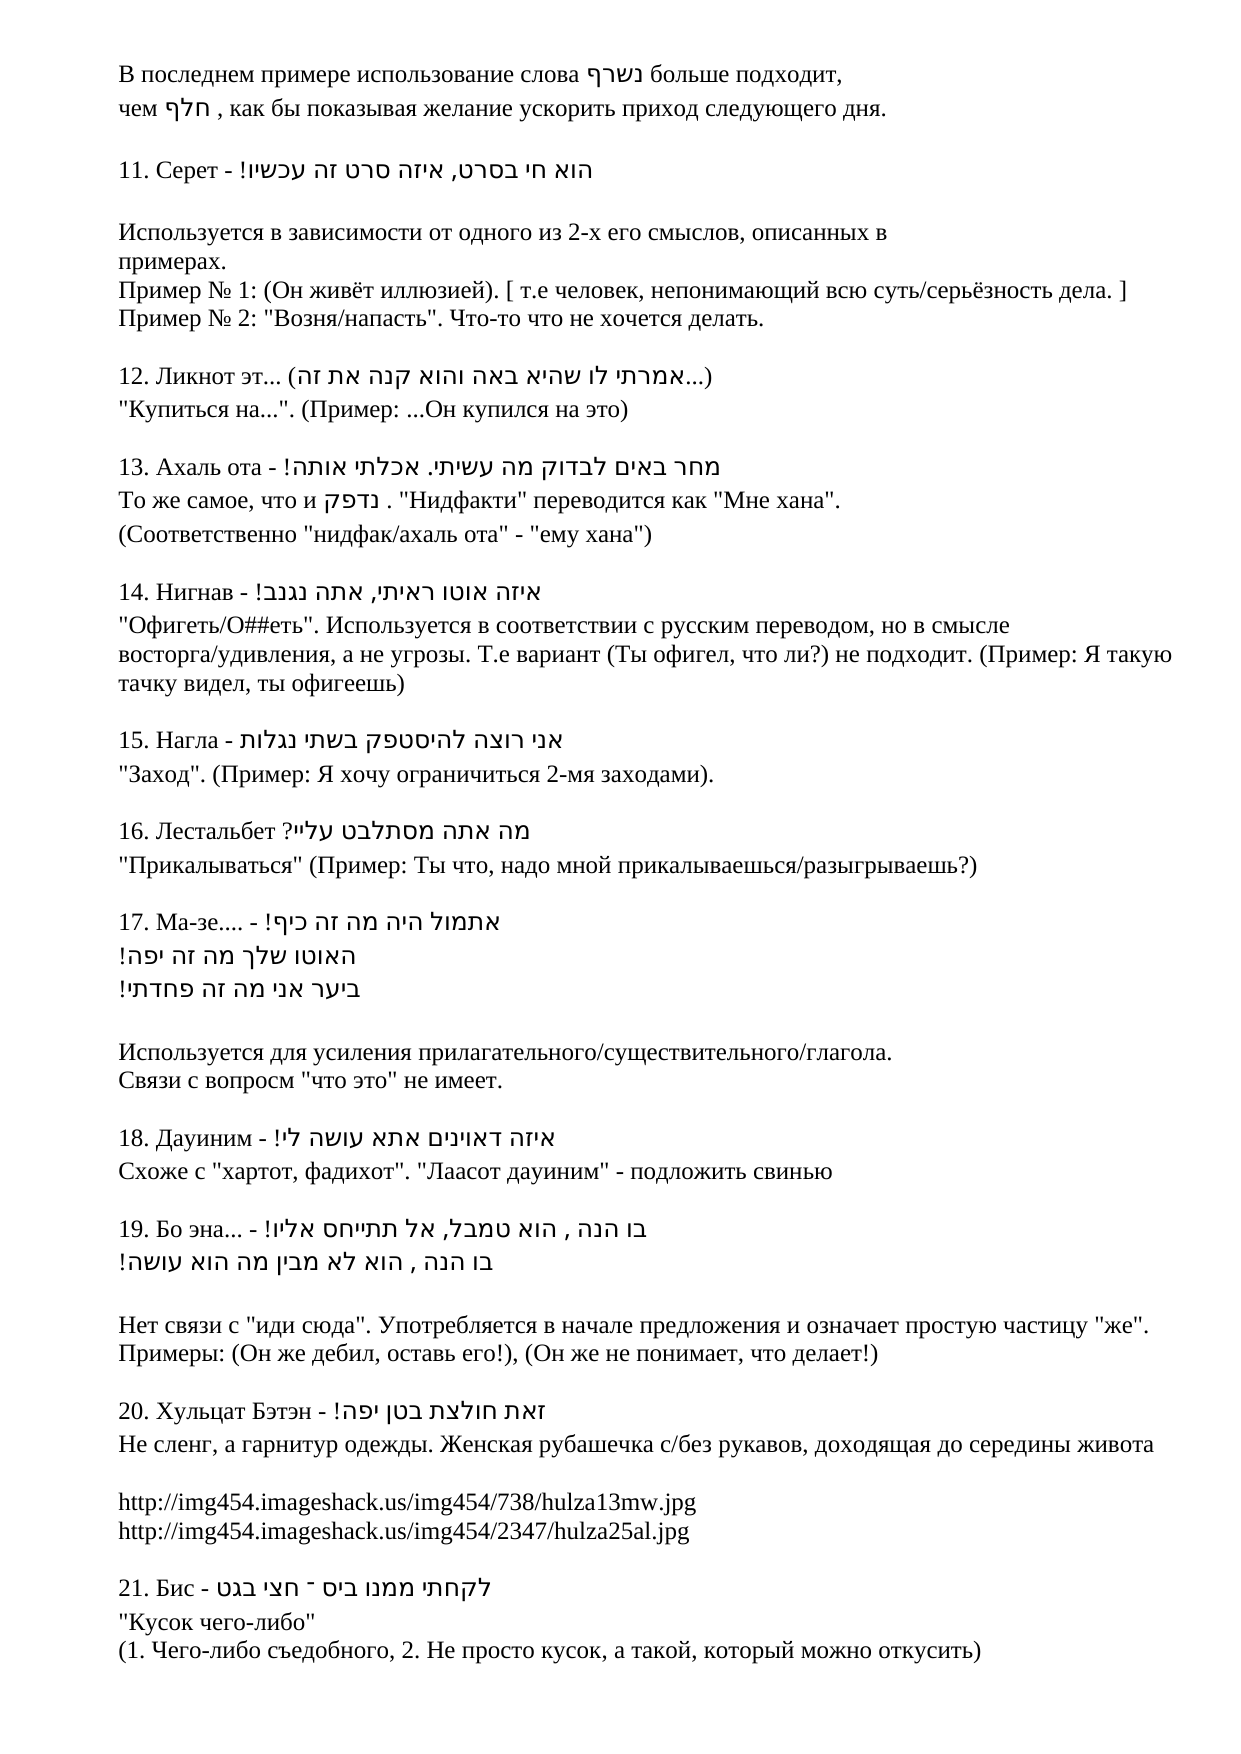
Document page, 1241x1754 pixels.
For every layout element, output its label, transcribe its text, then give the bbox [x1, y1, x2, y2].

text Сленг - Часть 2 1. Ашкара - !אתה אשכרה מפגר !הבניין הזה מסריח ־ אשכרה Ашкара=Расми (Расми - используется для подтверждения и употребляется в сегоднешнем иврите вместо " באמת ") 2. Фарш: איזה פארש אתה ,איזה מכונית פארש О предметах: "Дерьмовый/ая". О людях: "Дешёвка" 3. Хмар - בו לפה, יא חמר "Лох". 4. Тбаа - מה קשה פה? מה אתה, טבאה "Тугодум, тормоз" 5. Штинкер - לא ידעתי שחבר שלי ־ שטינקר "Стукач" (מלשן в более современной переработке) 6. Яхцан - באתי לדיסקו וה יחצן לא הכניס אותי " Селектор". Человек, в обязанности которого входит отбирать из толпы/очереди людей, имеющихся в списке/подходящих по внешним признакам для входа на какое-либо мероприятие (дискотеку и т.п) 7. Хнун - !כמה אפשר ללמוד? איזה חנון "Заучка". Человек, не принимающийся в обществе (подростковом). Одна из главных причин на это - повышенное стремление к учёбе. Человек отрекается от общества (точнее его отрекают). 8. Лаасот хаим - !איזה חיים אתה עושה Смысл не изменился: "Получать удовольствие от жизни" 9. Аль а-заин - !הוא בא! ־ על הזין שלי, שיבוא "Пофиг/по#уй". (Пример: ...А мне по#уй...) 10. Лисроф - ?עוד יוום נשרף , איך שרפת את המשמרת "Провести (Убить время)". Примеры: (Как прошло дежуство?), (Ещё день прошёл.) В последнем примере использование слова נשרף больше подходит, чем חלף , как бы показывая желание ускорить приход следующего дня. 11. Серет - !הוא חי בסרט, איזה סרט זה עכשיו Используется в зависимости от одного из 2-х его смыслов, описанных в примерах. Пример № 1: (Он живёт иллюзией). [ т.е человек, непонимающий всю суть/серьёзность дела. ] Пример № 2: "Возня/напасть". Что-то что не хочется делать. 12. Ликнот эт... (אמרתי לו שהיא באה והוא קנה את זה...) "Купиться на...". (Пример: ...Он купился на это) 13. Ахаль ота - !מחר באים לבדוק מה עשיתי. אכלתי אותה То же самое, что и נדפק . "Нидфакти" переводится как "Мне хана". (Соответственно "нидфак/ахаль ота" - "ему хана") 14. Нигнав - !איזה אוטו ראיתי, אתה נגנב "Офигеть/О##еть". Используется в соответствии с русским переводом, но в смысле восторга/удивления, а не угрозы. Т.е вариант (Ты офигел, что ли?) не подходит. (Пример: Я такую тачку видел, ты офигеешь) 15. Нагла - אני רוצה להיסטפק בשתי נגלות "Заход". (Пример: Я хочу ограничиться 2-мя заходами). 16. Лестальбет ?מה אתה מסתלבט עליי "Прикалываться" (Пример: Ты что, надо мной прикалываешься/разыгрываешь?) 17. Ма-зе.... - !אתמול היה מה זה כיף !האוטו שלך מה זה יפה !ביער אני מה זה פחדתי Используется для усиления прилагательного/существительного/глагола. Связи с вопросм "что это" не имеет. 18. Дауиним - !איזה דאוינים אתא עושה לי Схоже с "хартот, фадихот". "Лаасот дауиним" - подложить свинью 19. Бо эна... - !בו הנה , הוא טמבל, אל תתייחס אליו !בו הנה , הוא לא מבין מה הוא עושה Нет связи с "иди сюда". Употребляется в начале предложения и означает простую частицу "же". Примеры: (Он же дебил, оставь его!), (Он же не понимает, что делает!) 20. Хульцат Бэтэн - !זאת חולצת בטן יפה Не сленг, а гарнитур одежды. Женская рубашечка с/без рукавов, доходящая до середины живота http://img454.imageshack.us/img454/738/hulza13mw.jpg http://img454.imageshack.us/img454/2347/hulza25al.jpg 21. Бис - לקחתי ממנו ביס ־ חצי בגט "Кусок чего-либо" (1. Чего-либо съедобного, 2. Не просто кусок, а такой, который можно откусить) 22. Шлюк - !יש לך קולה? תביא לי שלוק "Глоток". (Пример: "У тебя есть кола? Дай глотнуть/отпить/пару глотков) 23. Шахта - תשאיר לי שתי שכתות "Тяга, затяг" - о куреве. (Пример: Оставь мне пару тяг) (c)Виталий Шальман (Vit0) [118, 59, 1181, 1693]
